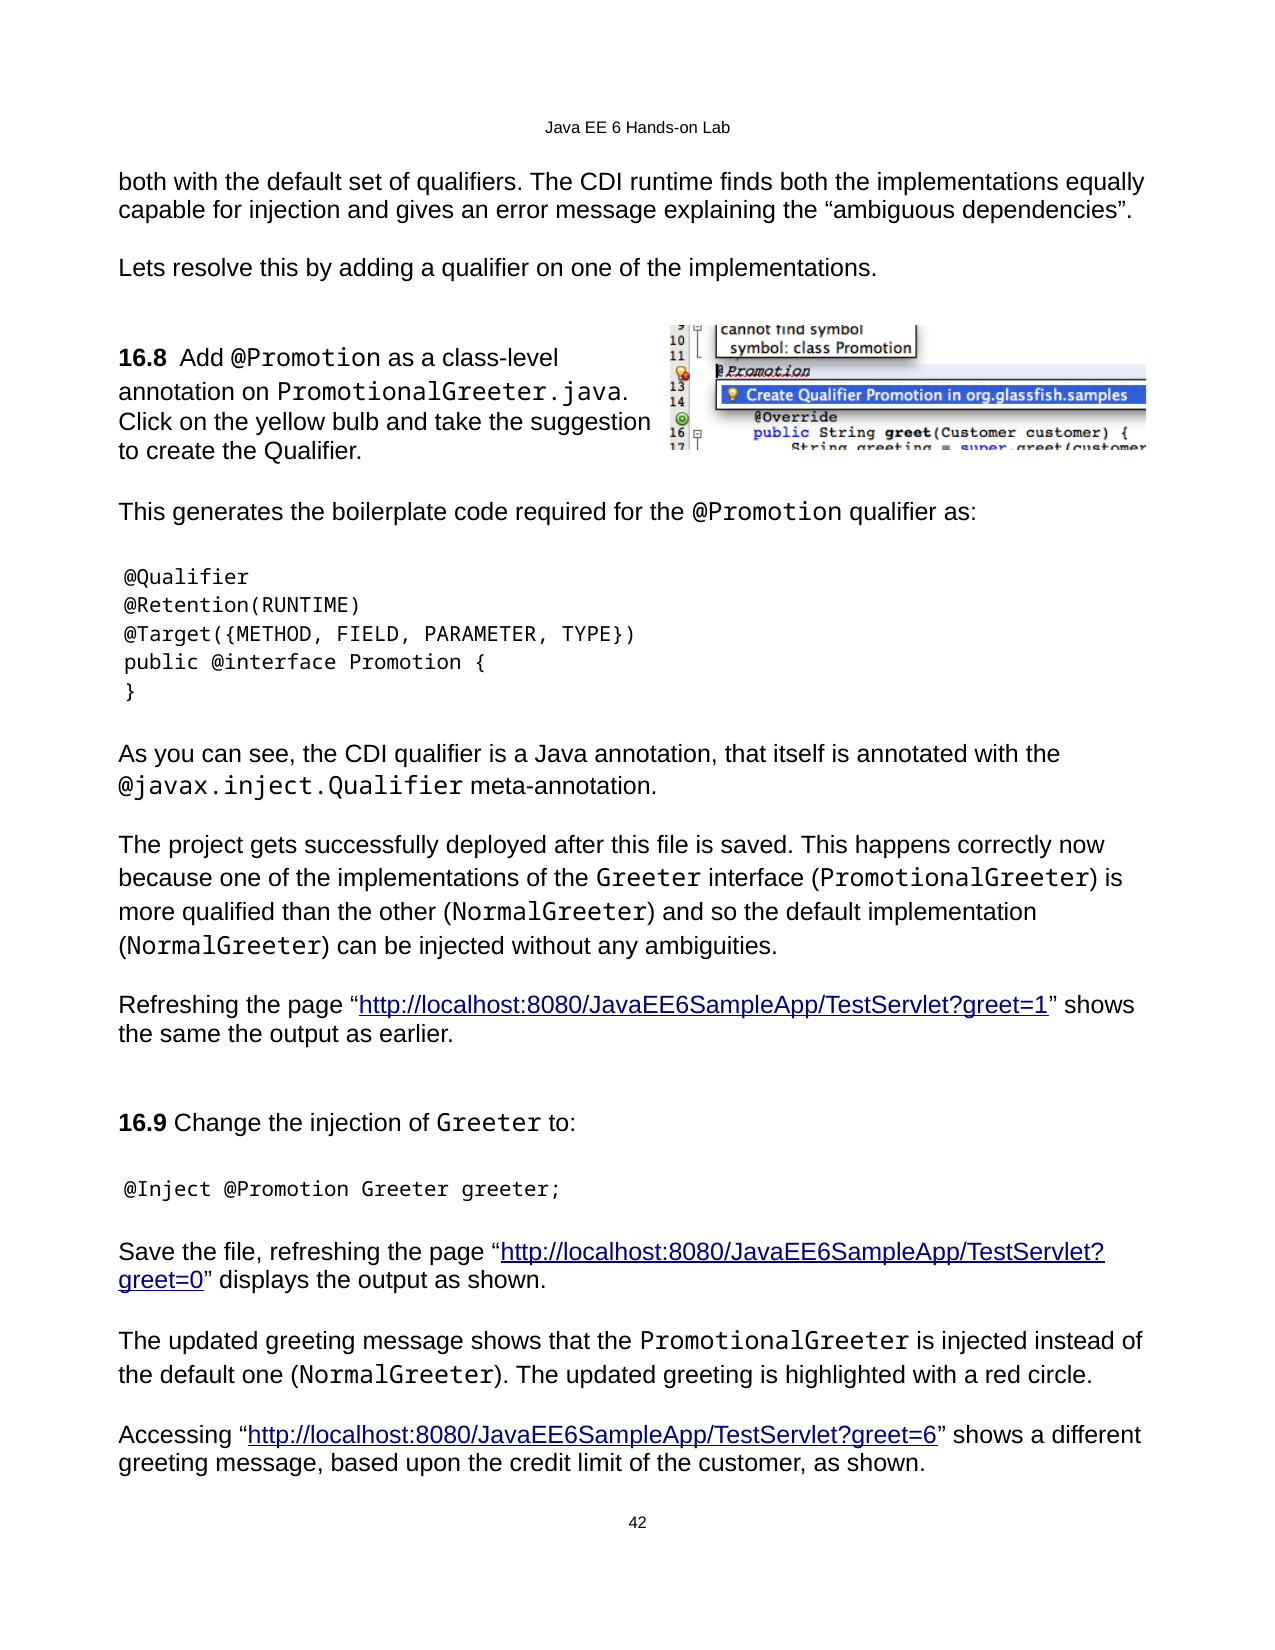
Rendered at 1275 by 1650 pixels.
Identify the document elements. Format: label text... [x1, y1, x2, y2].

text The project gets successfully deployed after this file is saved. This happens correctly now because one of the implementations of the Greeter interface (PromotionalGreeter) is more qualified than the other (NormalGreeter) and so the default implementation (NormalGreeter) can be injected without any ambiguities. Refreshing the page “http://localhost:8080/JavaEE6SampleApp/TestServlet?greet=1” shows the same the output as earlier. [118, 830, 1157, 1048]
text 16.8 Add @Promotion as a class-level annotation on PromotionalGreeter.java. Click on the yellow bulb and take the suggestion to create the Qualifier. This generates the boilerplate code required for the @Promotion qualifier as: [118, 339, 1157, 556]
picture [670, 325, 1147, 450]
text 16.9 Change the injection of Greeter to: [118, 1105, 1157, 1168]
text both with the default set of qualifiers. The CDI runtime finds both the implementations equally capable for injection and gives an error message explaining the “ambiguous dependencies”. [118, 167, 1157, 224]
table_header @Inject @Promotion Greeter greeter; [118, 1168, 1157, 1208]
table_header @Qualifier @Retention(RUNTIME) @Target({METHOD, FIELD, PARAMETER, TYPE}) public @interface Promotion { } [118, 556, 1157, 710]
text Save the file, refreshing the page “http://localhost:8080/JavaEE6SampleApp/TestServlet?greet=0” displays the output as shown. The updated greeting message shows that the PromotionalGreeter is injected instead of the default one (NormalGreeter). The updated greeting is highlighted with a red circle. [118, 1208, 1157, 1420]
text Accessing “http://localhost:8080/JavaEE6SampleApp/TestServlet?greet=6” shows a different greeting message, based upon the credit limit of the customer, as shown. [118, 1420, 1157, 1477]
text As you can see, the CDI qualifier is a Java annotation, that itself is annotated with the @javax.inject.Qualifier meta-annotation. [118, 710, 1157, 802]
text Lets resolve this by adding a qualifier on one of the implementations. [118, 253, 1157, 282]
